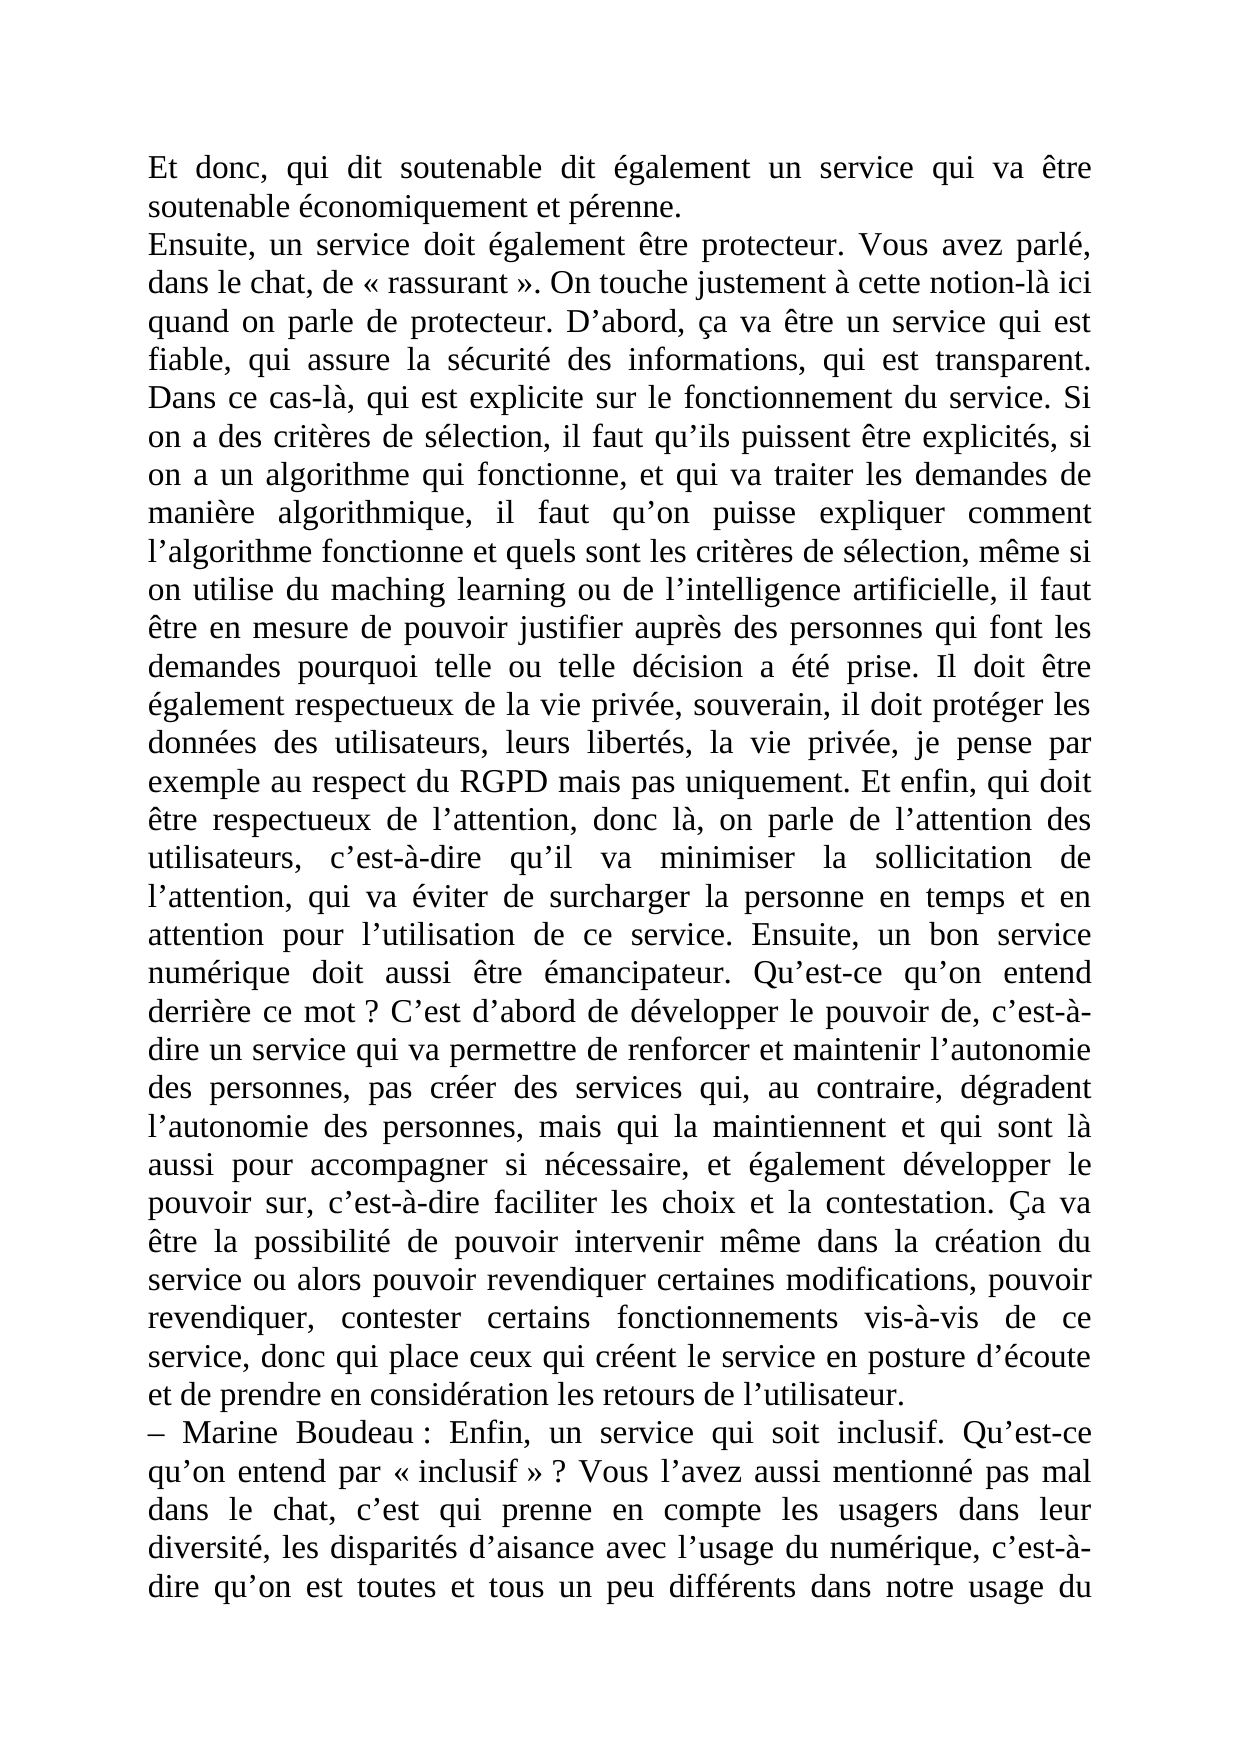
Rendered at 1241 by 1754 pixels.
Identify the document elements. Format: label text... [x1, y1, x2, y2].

text Ensuite, un service doit également être protecteur. Vous avez parlé, dans le chat, de « rassurant ». On touche justement à cette notion-là ici quand on parle de protecteur. D’abord, ça va être un service qui est fiable, qui assure la sécurité des informations, qui est transparent. Dans ce cas-là, qui est explicite sur le fonctionnement du service. Si on a des critères de sélection, il faut qu’ils puissent être explicités, si on a un algorithme qui fonctionne, et qui va traiter les demandes de manière algorithmique, il faut qu’on puisse expliquer comment l’algorithme fonctionne et quels sont les critères de sélection, même si on utilise du maching learning ou de l’intelligence artificielle, il faut être en mesure de pouvoir justifier auprès des personnes qui font les demandes pourquoi telle ou telle décision a été prise. Il doit être également respectueux de la vie privée, souverain, il doit protéger les données des utilisateurs, leurs libertés, la vie privée, je pense par exemple au respect du RGPD mais pas uniquement. Et enfin, qui doit être respectueux de l’attention, donc là, on parle de l’attention des utilisateurs, c’est-à-dire qu’il va minimiser la sollicitation de l’attention, qui va éviter de surcharger la personne en temps et en attention pour l’utilisation de ce service. Ensuite, un bon service numérique doit aussi être émancipateur. Qu’est-ce qu’on entend derrière ce mot ? C’est d’abord de développer le pouvoir de, c’est-à-dire un service qui va permettre de renforcer et maintenir l’autonomie des personnes, pas créer des services qui, au contraire, dégradent l’autonomie des personnes, mais qui la maintiennent et qui sont là aussi pour accompagner si nécessaire, et également développer le pouvoir sur, c’est-à-dire faciliter les choix et la contestation. Ça va être la possibilité de pouvoir intervenir même dans la création du service ou alors pouvoir revendiquer certaines modifications, pouvoir revendiquer, contester certains fonctionnements vis-à-vis de ce service, donc qui place ceux qui créent le service en posture d’écoute et de prendre en considération les retours de l’utilisateur. [148, 224, 1093, 1413]
text Et donc, qui dit soutenable dit également un service qui va être soutenable économiquement et pérenne. [148, 148, 1093, 224]
text – Marine Boudeau : Enfin, un service qui soit inclusif. Qu’est-ce qu’on entend par « inclusif » ? Vous l’avez aussi mentionné pas mal dans le chat, c’est qui prenne en compte les usagers dans leur diversité, les disparités d’aisance avec l’usage du numérique, c’est-à-dire qu’on est toutes et tous un peu différents dans notre usage du [148, 1413, 1093, 1604]
